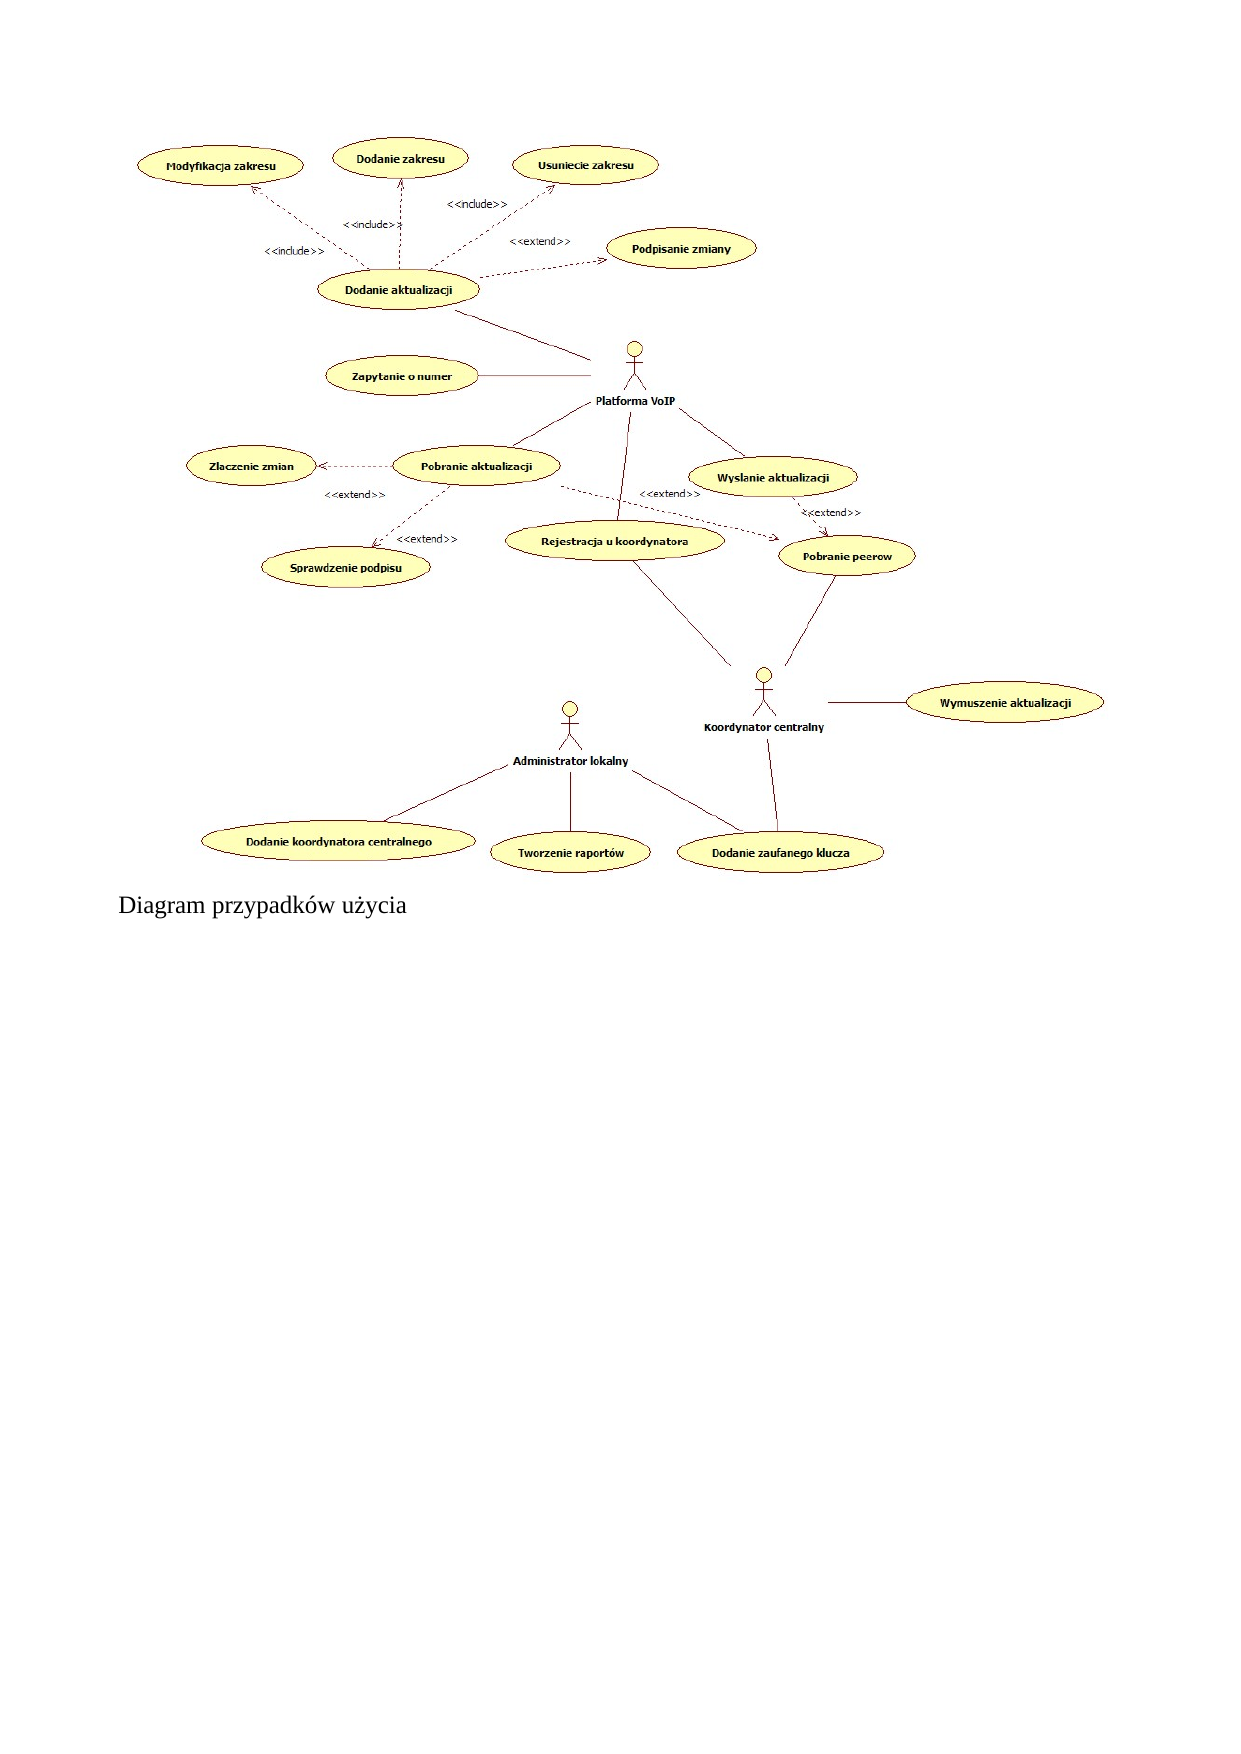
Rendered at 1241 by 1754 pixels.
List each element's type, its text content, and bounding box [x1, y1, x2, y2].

text Diagram przypadków użycia [118, 891, 1122, 919]
picture [118, 118, 1122, 891]
